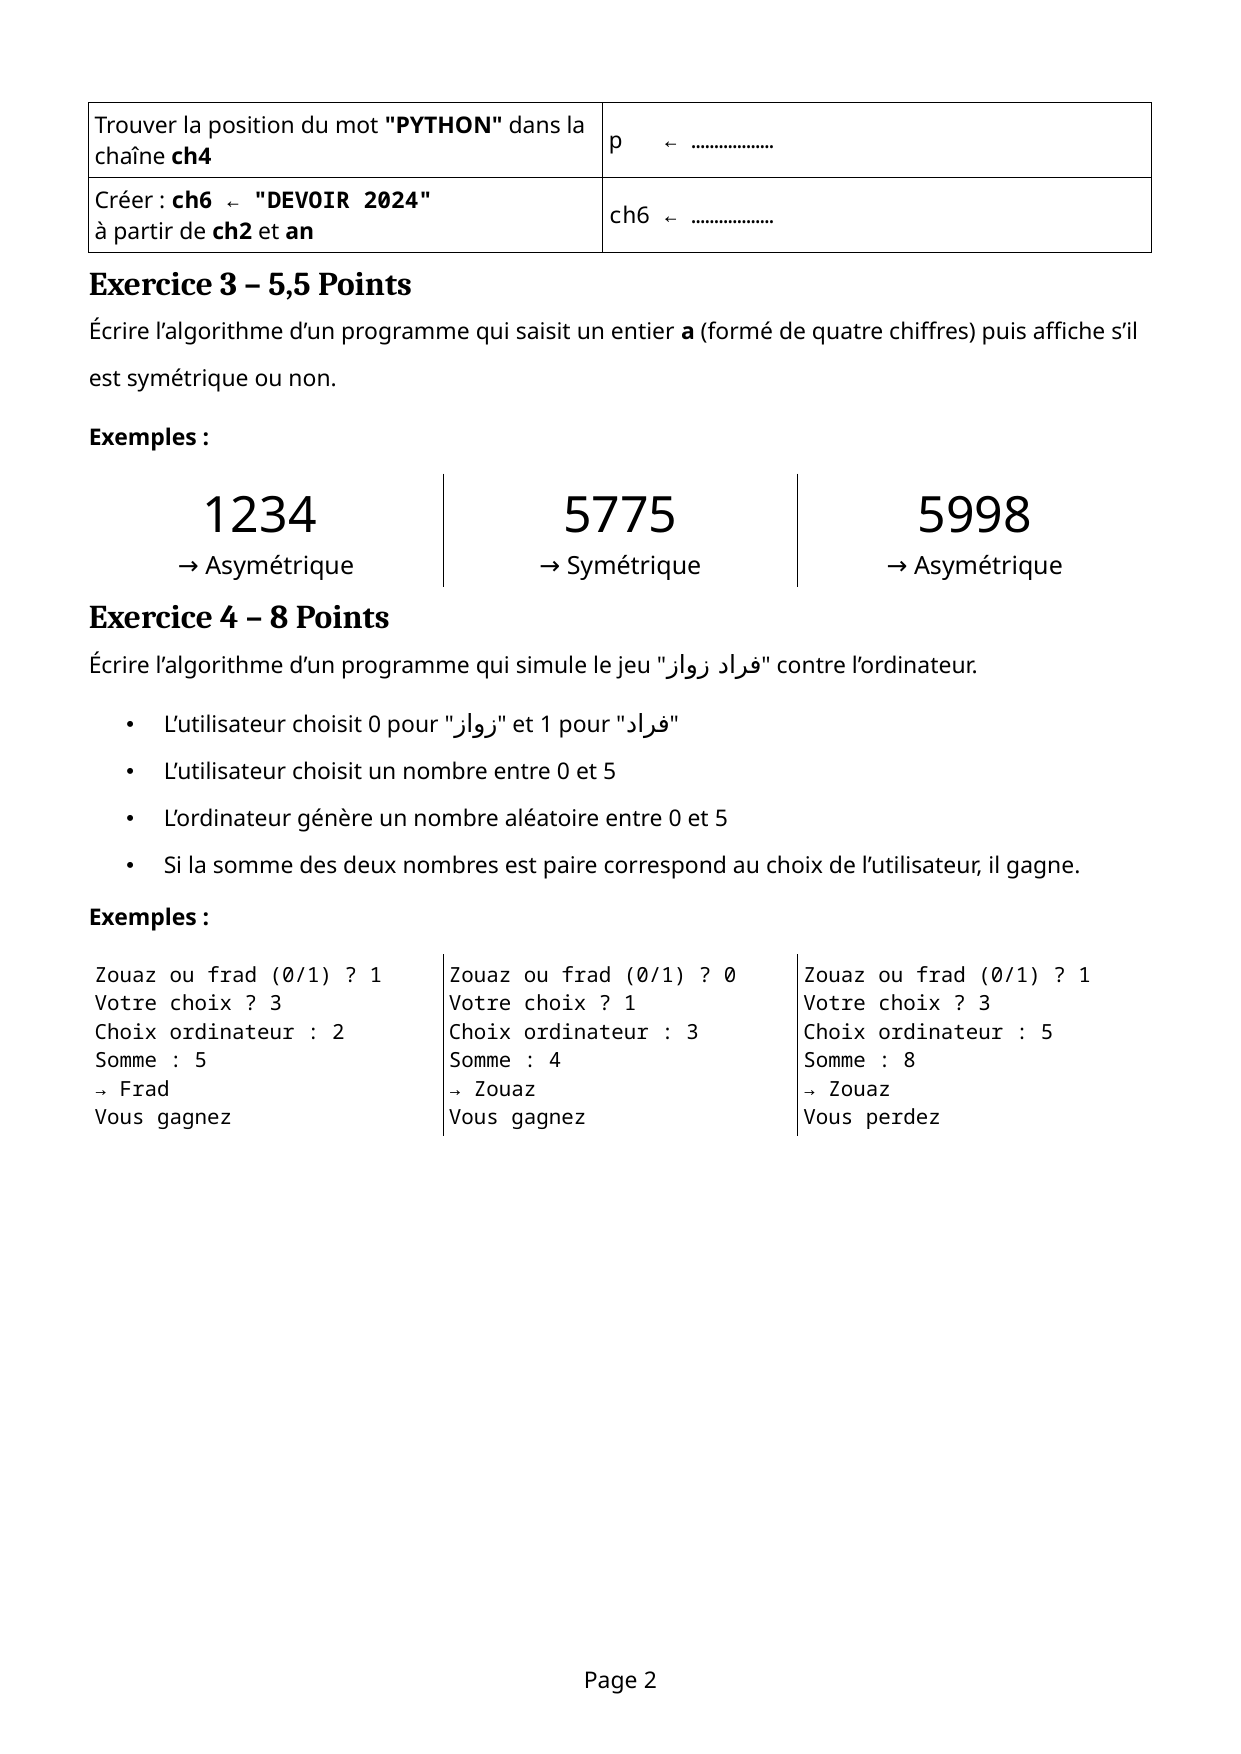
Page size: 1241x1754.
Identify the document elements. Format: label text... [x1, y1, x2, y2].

table_header 1234 → Asymétrique [89, 474, 443, 587]
table_cell Trouver la position du mot "PYTHON" dans la chaîne ch4 [89, 103, 602, 177]
list L’utilisateur choisit un nombre entre 0 et 5 [126, 755, 1152, 786]
subtitle Exercice 3 – 5,5 Points [88, 265, 1152, 303]
text Écrire l’algorithme d’un programme qui saisit un entier a (formé de quatre chiffres) puis affiche s’il est symétrique ou non. [88, 315, 1152, 393]
table_header Zouaz ou frad (0/1) ? 1 Votre choix ? 3 Choix ordinateur : 5 Somme : 8 → Zouaz Vous perdez [798, 954, 1152, 1136]
text Exemples : [88, 421, 1152, 452]
table_header 5998 → Asymétrique [798, 474, 1152, 587]
table_header 5775 → Symétrique [444, 474, 797, 587]
table_header Zouaz ou frad (0/1) ? 1 Votre choix ? 3 Choix ordinateur : 2 Somme : 5 → Frad Vous gagnez [89, 954, 443, 1136]
list Si la somme des deux nombres est paire correspond au choix de l’utilisateur, il gagne. [126, 848, 1152, 880]
list L’utilisateur choisit 0 pour "زواز" et 1 pour "فراد" [126, 708, 1152, 739]
table_cell ch6 ← ……………… [603, 178, 1151, 252]
text Écrire l’algorithme d’un programme qui simule le jeu "فراد زواز" contre l’ordinateur. [88, 649, 1152, 680]
table_cell p ← ……………… [603, 103, 1151, 177]
table_header Zouaz ou frad (0/1) ? 0 Votre choix ? 1 Choix ordinateur : 3 Somme : 4 → Zouaz Vous gagnez [444, 954, 797, 1136]
list L’ordinateur génère un nombre aléatoire entre 0 et 5 [126, 802, 1152, 833]
table_cell Créer : ch6 ← "DEVOIR 2024" à partir de ch2 et an [89, 178, 602, 252]
subtitle Exercice 4 – 8 Points [88, 599, 1152, 637]
text Exemples : [88, 901, 1152, 933]
